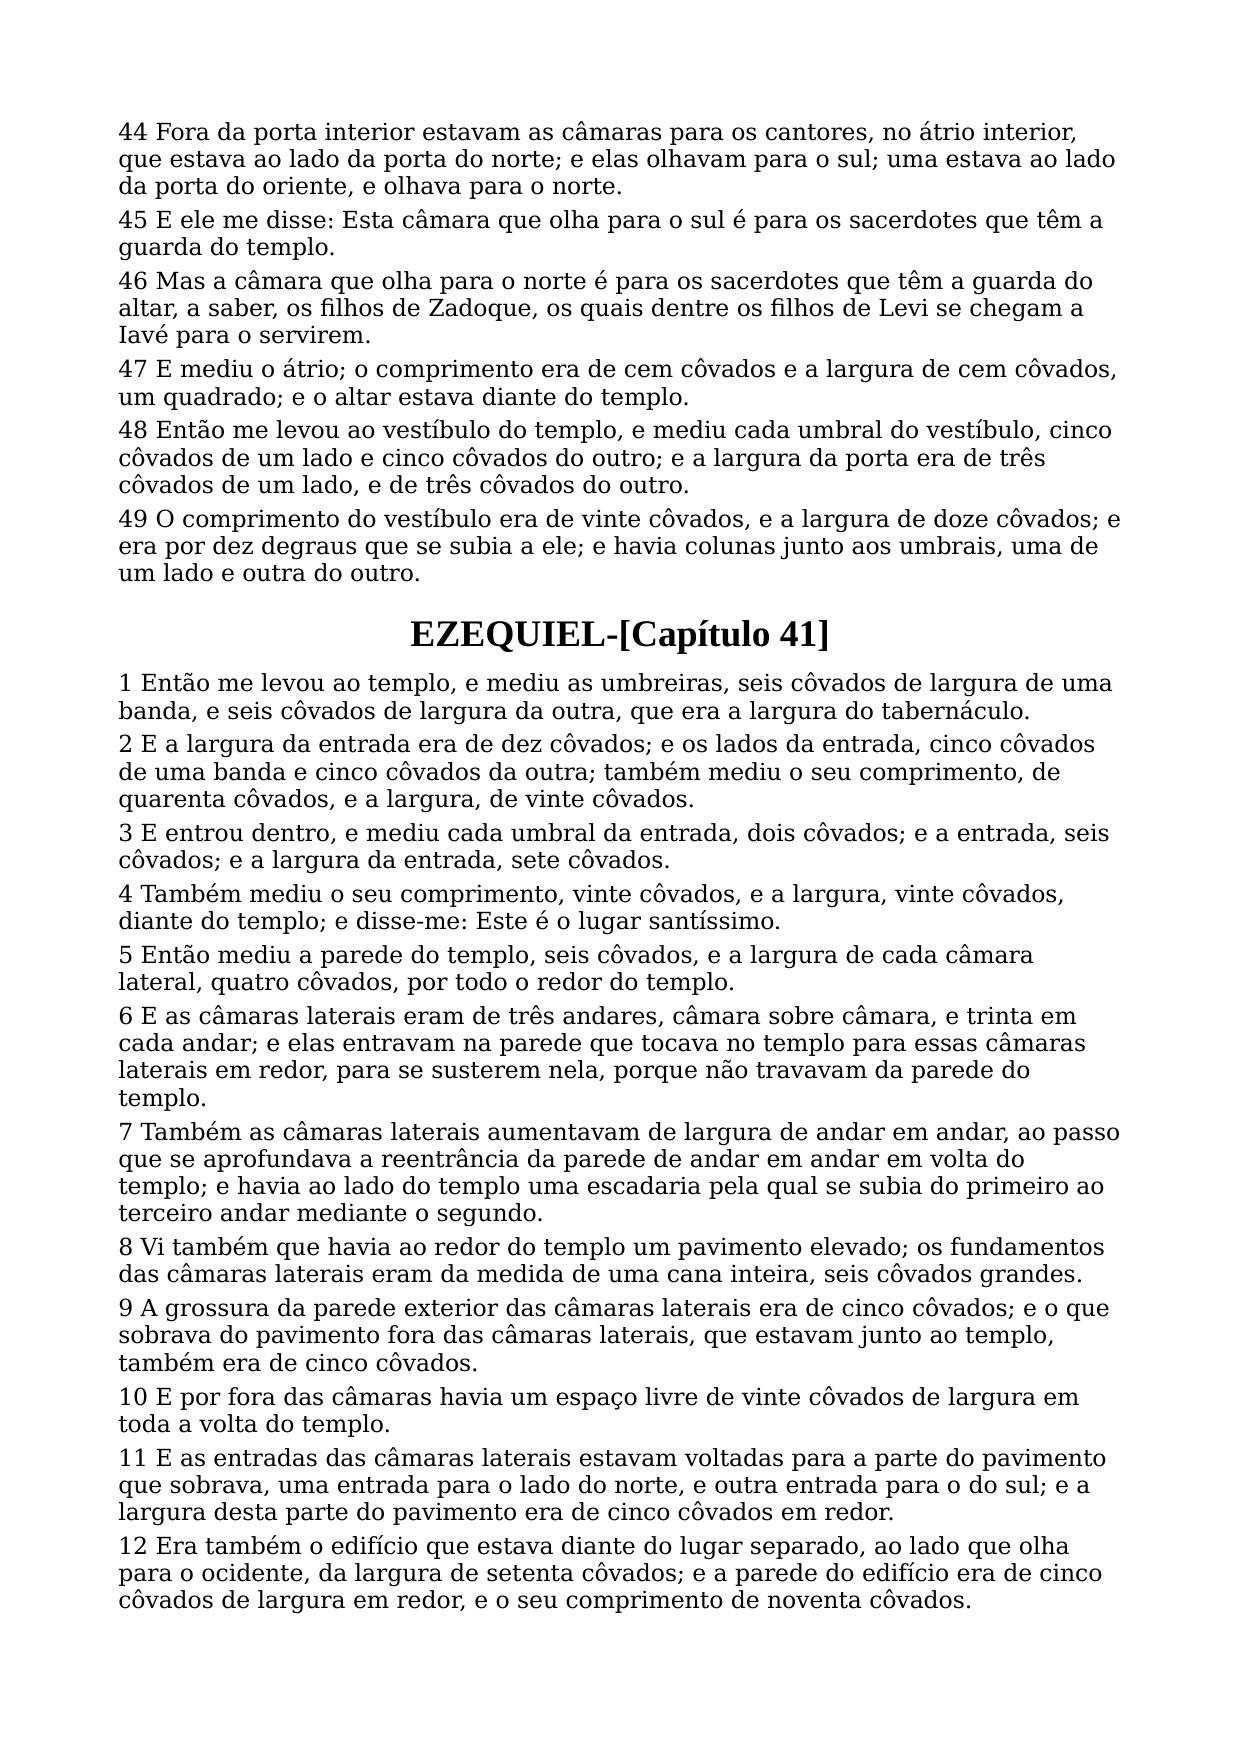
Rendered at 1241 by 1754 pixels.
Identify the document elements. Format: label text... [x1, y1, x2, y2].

text 1 Então me levou ao templo, e mediu as umbreiras, seis côvados de largura de uma banda, e seis côvados de largura da outra, que era a largura do tabernáculo. [118, 670, 1122, 724]
text 49 O comprimento do vestíbulo era de vinte côvados, e a largura de doze côvados; e era por dez degraus que se subia a ele; e havia colunas junto aos umbrais, uma de um lado e outra do outro. [118, 505, 1122, 587]
text 45 E ele me disse: Esta câmara que olha para o sul é para os sacerdotes que têm a guarda do templo. [118, 206, 1122, 261]
text 3 E entrou dentro, e mediu cada umbral da entrada, dois côvados; e a entrada, seis côvados; e a largura da entrada, sete côvados. [118, 819, 1122, 874]
text 46 Mas a câmara que olha para o norte é para os sacerdotes que têm a guarda do altar, a saber, os filhos de Zadoque, os quais dentre os filhos de Levi se chegam a Iavé para o servirem. [118, 267, 1122, 349]
text 10 E por fora das câmaras havia um espaço livre de vinte côvados de largura em toda a volta do templo. [118, 1383, 1122, 1438]
text 9 A grossura da parede exterior das câmaras laterais era de cinco côvados; e o que sobrava do pavimento fora das câmaras laterais, que estavam junto ao templo, também era de cinco côvados. [118, 1295, 1122, 1377]
text 12 Era também o edifício que estava diante do lugar separado, ao lado que olha para o ocidente, da largura de setenta côvados; e a parede do edifício era de cinco côvados de largura em redor, e o seu comprimento de noventa côvados. [118, 1532, 1122, 1614]
text 2 E a largura da entrada era de dez côvados; e os lados da entrada, cinco côvados de uma banda e cinco côvados da outra; também mediu o seu comprimento, de quarenta côvados, e a largura, de vinte côvados. [118, 731, 1122, 813]
text 4 Também mediu o seu comprimento, vinte côvados, e a largura, vinte côvados, diante do templo; e disse-me: Este é o lugar santíssimo. [118, 880, 1122, 935]
text 44 Fora da porta interior estavam as câmaras para os cantores, no átrio interior, que estava ao lado da porta do norte; e elas olhavam para o sul; uma estava ao lado da porta do oriente, e olhava para o norte. [118, 118, 1122, 200]
text 7 Também as câmaras laterais aumentavam de largura de andar em andar, ao passo que se aprofundava a reentrância da parede de andar em andar em volta do templo; e havia ao lado do templo uma escadaria pela qual se subia do primeiro ao terceiro andar mediante o segundo. [118, 1118, 1122, 1227]
text 6 E as câmaras laterais eram de três andares, câmara sobre câmara, e trinta em cada andar; e elas entravam na parede que tocava no templo para essas câmaras laterais em redor, para se susterem nela, porque não travavam da parede do templo. [118, 1002, 1122, 1112]
subtitle EZEQUIEL-[Capítulo 41] [118, 611, 1122, 654]
text 47 E mediu o átrio; o comprimento era de cem côvados e a largura de cem côvados, um quadrado; e o altar estava diante do templo. [118, 356, 1122, 410]
text 5 Então mediu a parede do templo, seis côvados, e a largura de cada câmara lateral, quatro côvados, por todo o redor do templo. [118, 941, 1122, 996]
text 11 E as entradas das câmaras laterais estavam voltadas para a parte do pavimento que sobrava, uma entrada para o lado do norte, e outra entrada para o do sul; e a largura desta parte do pavimento era de cinco côvados em redor. [118, 1444, 1122, 1526]
text 8 Vi também que havia ao redor do templo um pavimento elevado; os fundamentos das câmaras laterais eram da medida de uma cana inteira, seis côvados grandes. [118, 1234, 1122, 1288]
text 48 Então me levou ao vestíbulo do templo, e mediu cada umbral do vestíbulo, cinco côvados de um lado e cinco côvados do outro; e a largura da porta era de três côvados de um lado, e de três côvados do outro. [118, 417, 1122, 499]
